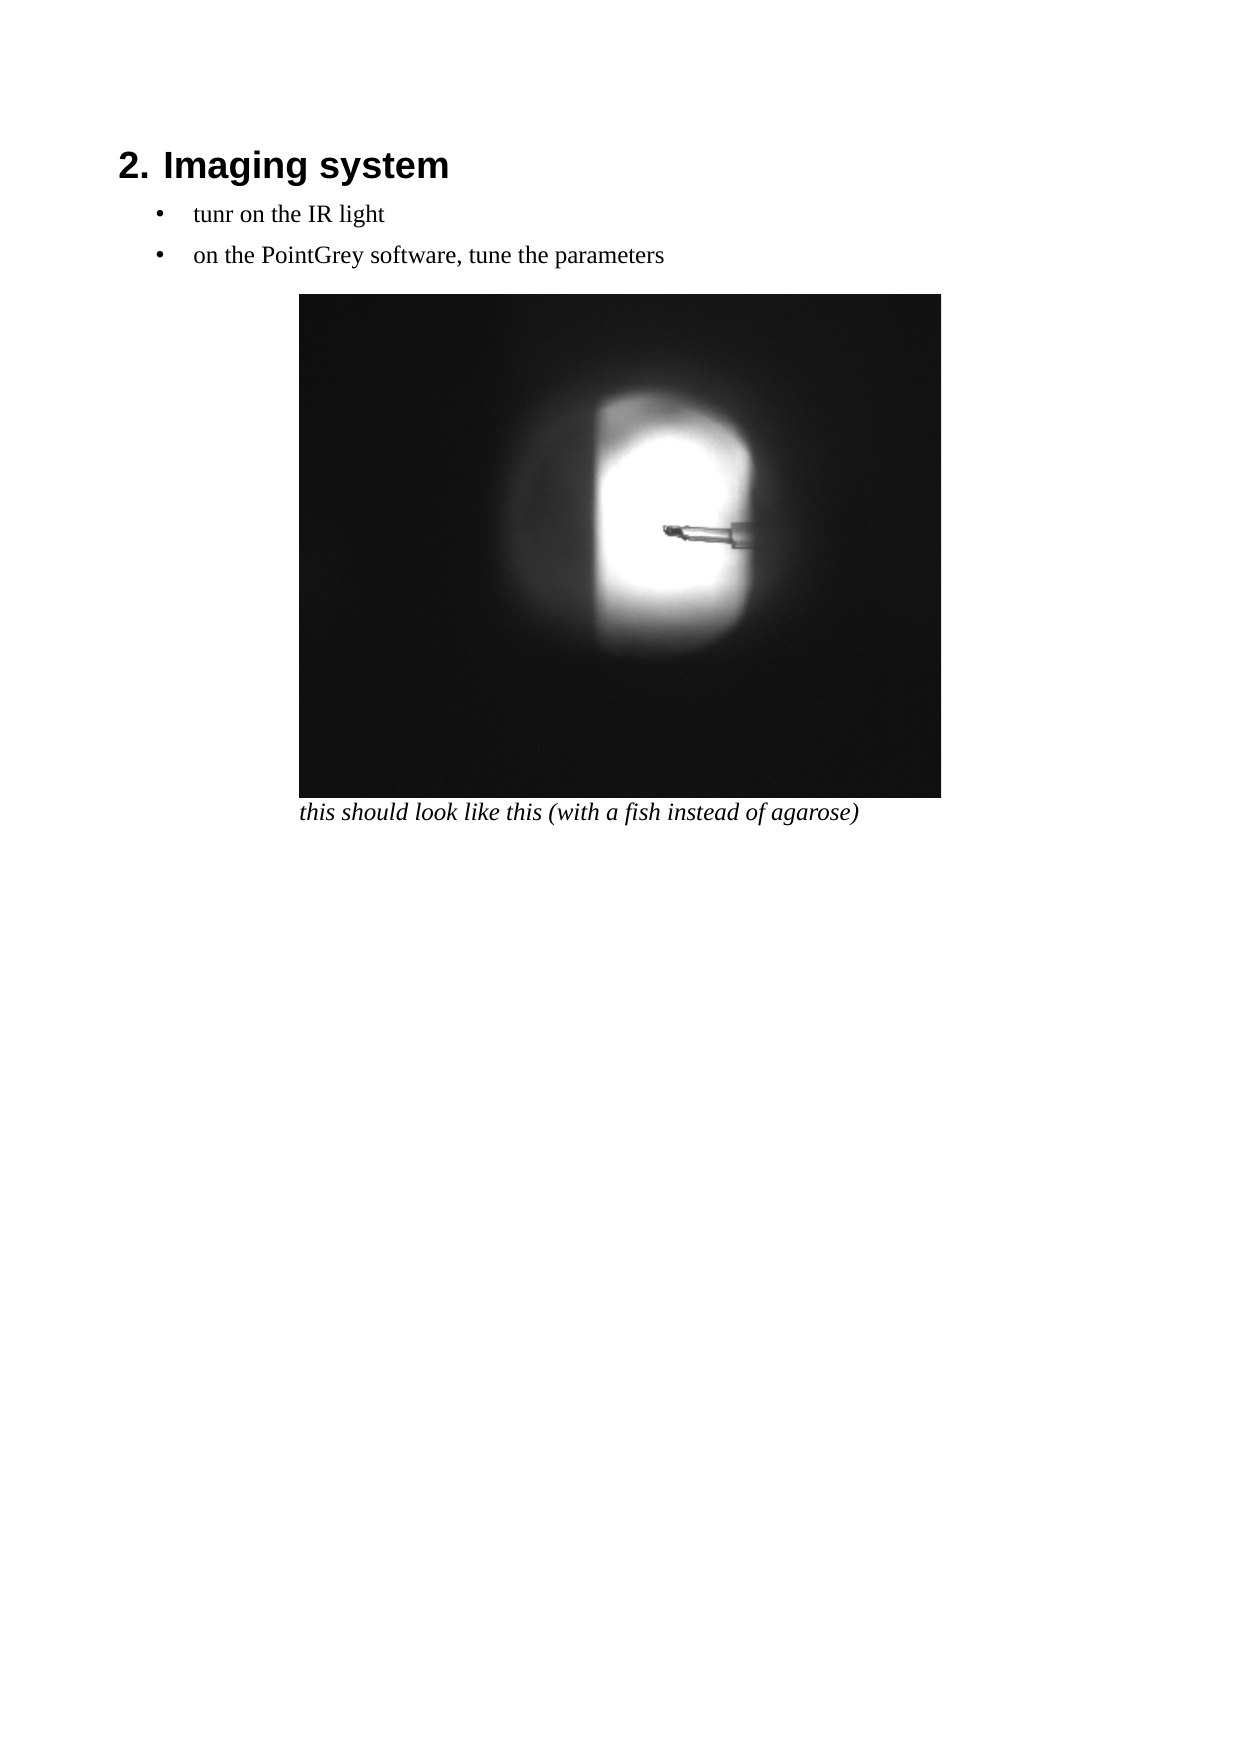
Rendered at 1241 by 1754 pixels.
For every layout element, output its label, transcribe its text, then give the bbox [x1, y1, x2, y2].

subtitle Imaging system [118, 143, 1122, 187]
picture [299, 294, 942, 798]
list on the PointGrey software, tune the parameters [156, 241, 1122, 269]
text ttthis should look like this (with a fish instead of agarose) [299, 798, 941, 826]
list tunr on the IR light [156, 199, 1122, 228]
